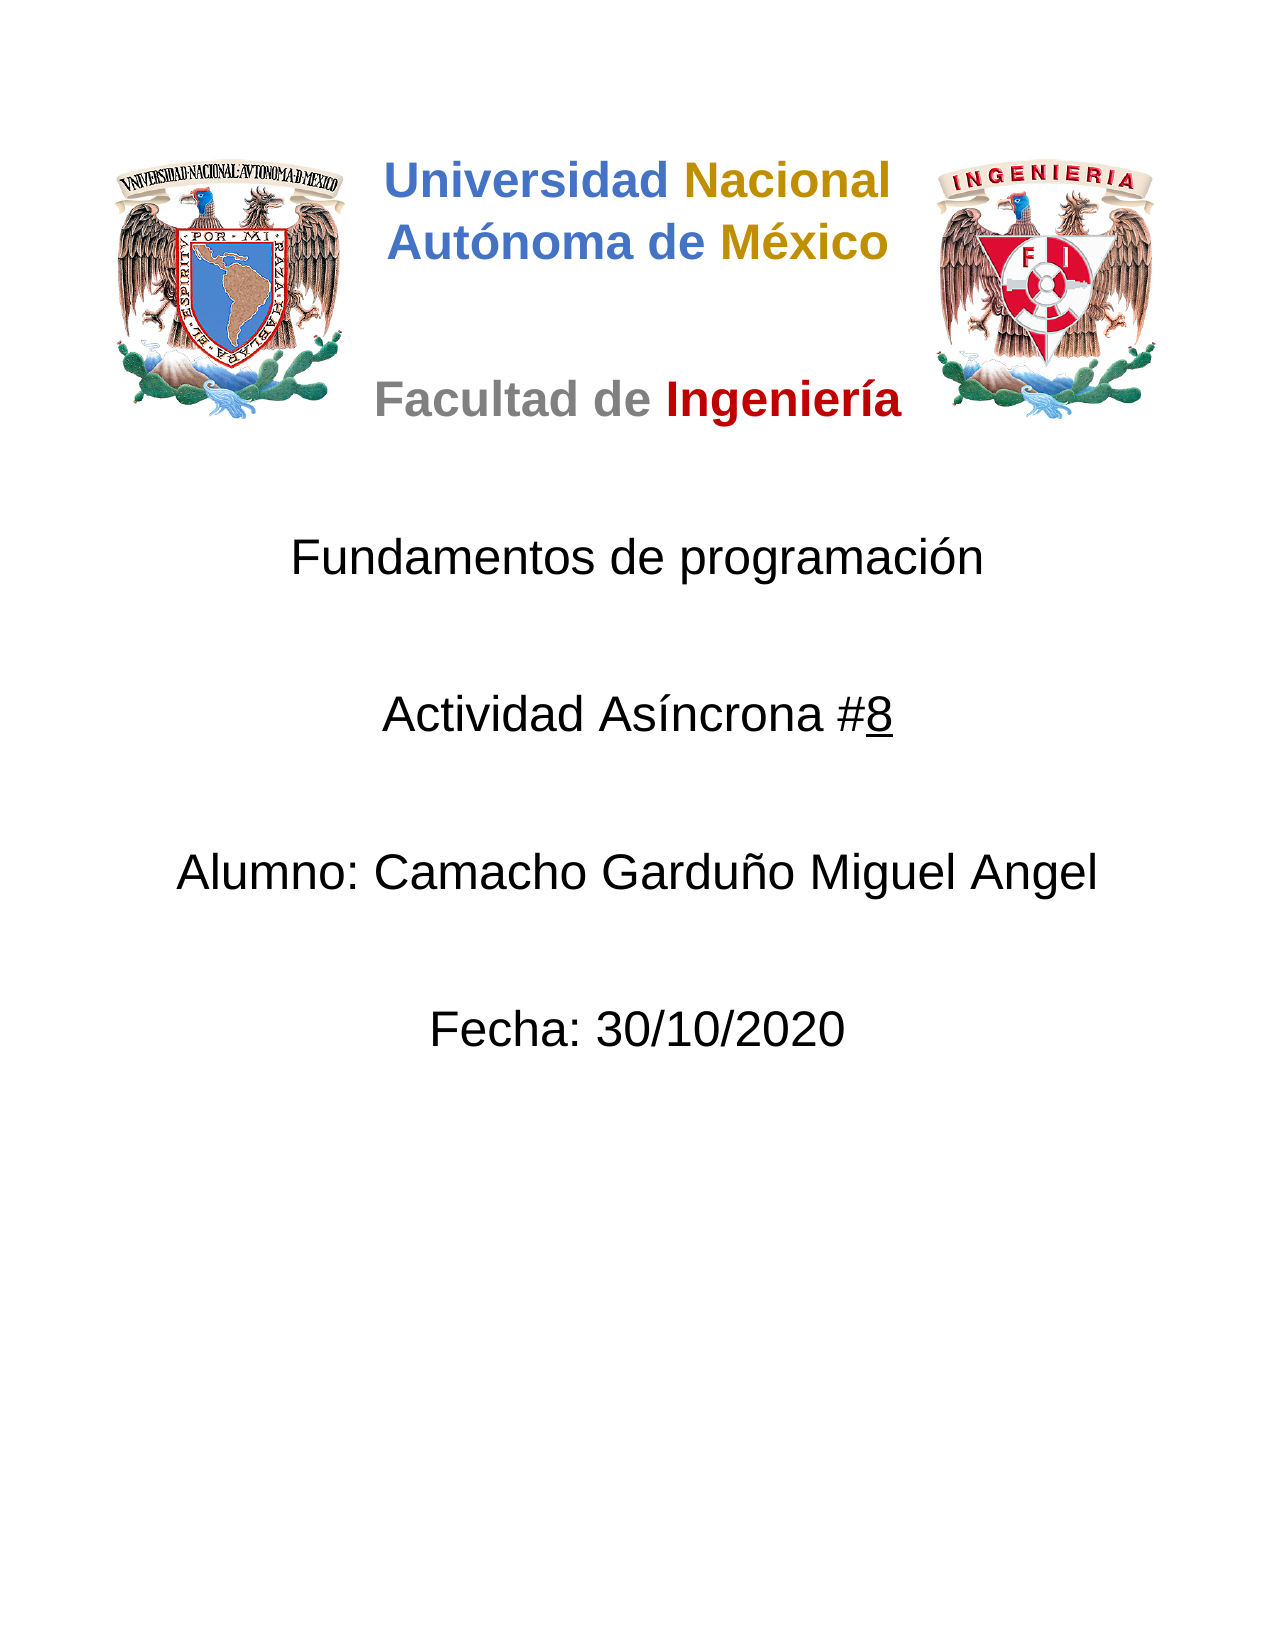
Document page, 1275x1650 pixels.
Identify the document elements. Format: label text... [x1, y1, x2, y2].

text Alumno: Camacho Garduño Miguel Angel [112, 842, 1162, 899]
picture [112, 150, 347, 428]
text Fecha: 30/10/2020 [112, 999, 1162, 1057]
picture [928, 150, 1163, 428]
text Fundamentos de programación [112, 527, 1162, 584]
text Actividad Asíncrona #8 [112, 684, 1162, 742]
text Facultad de Ingeniería [347, 369, 928, 427]
text Universidad Nacional Autónoma de México [347, 150, 928, 269]
